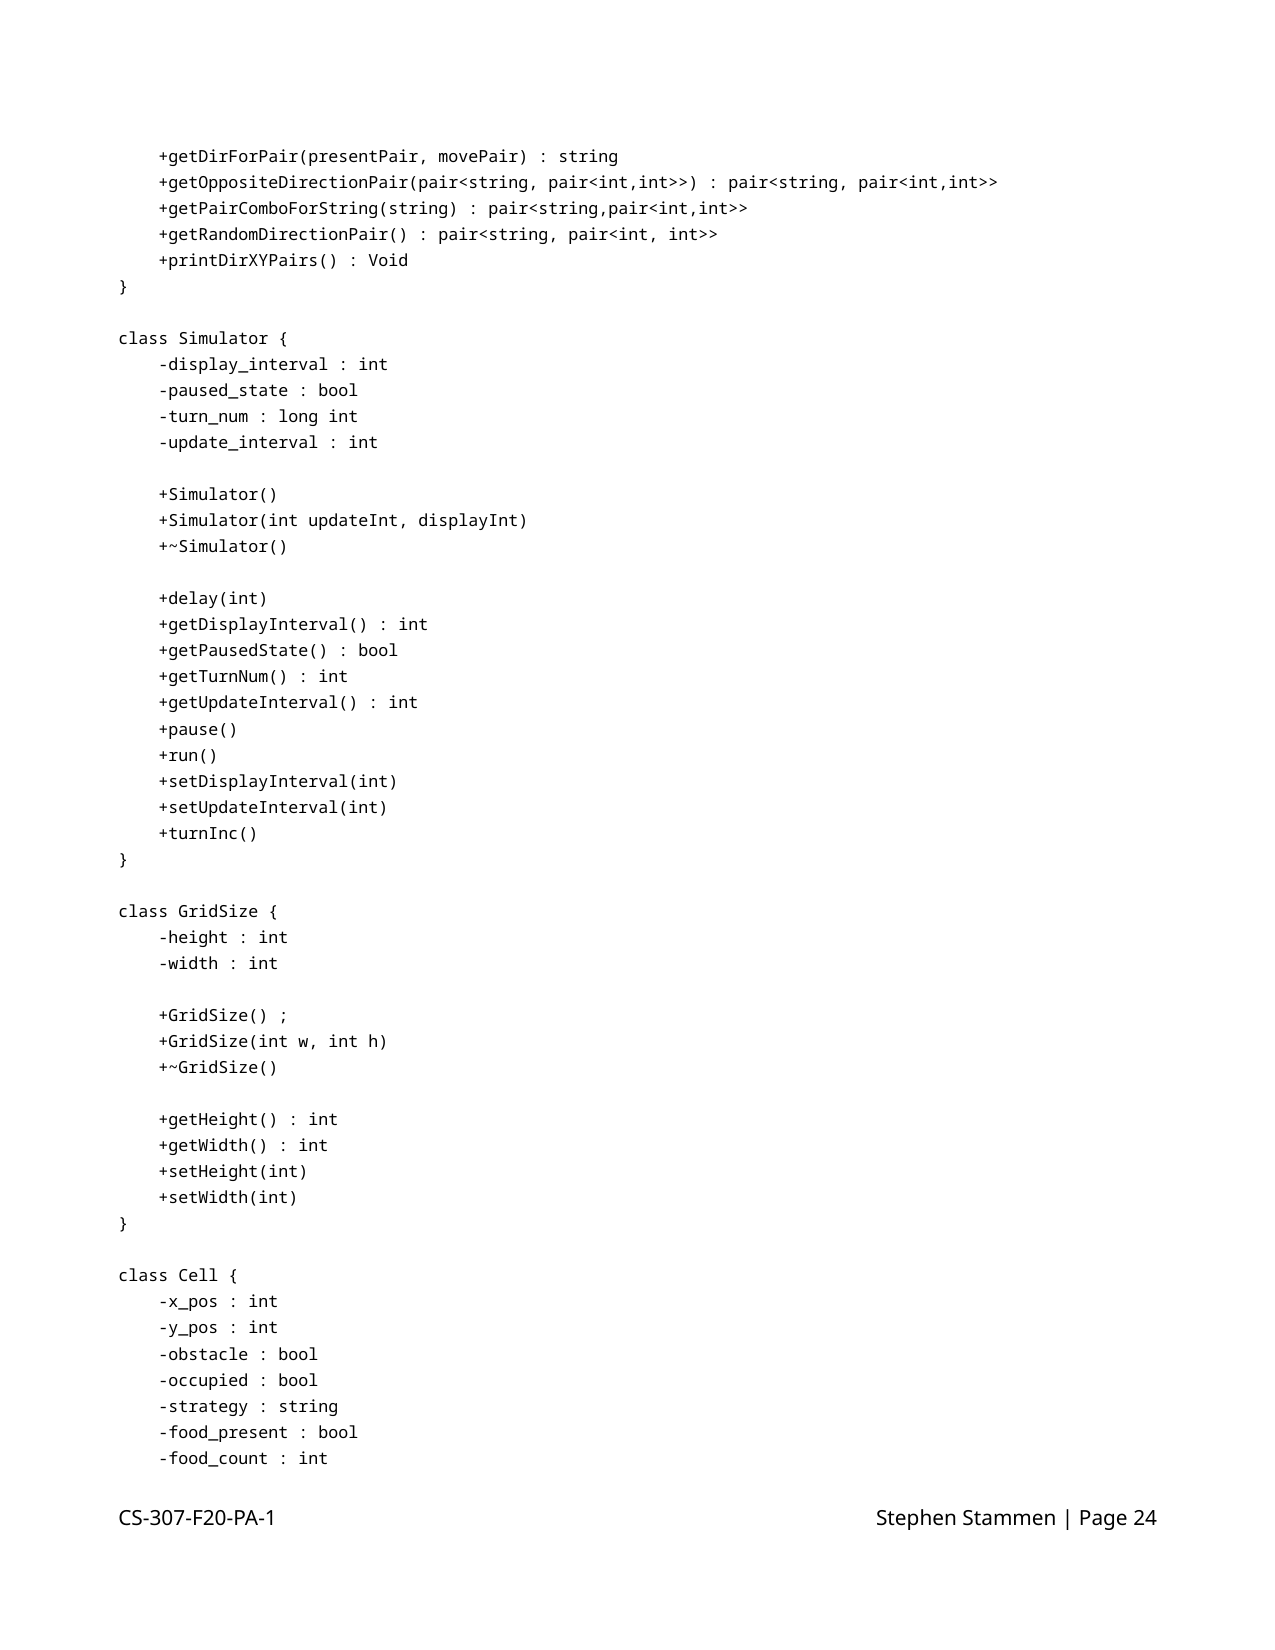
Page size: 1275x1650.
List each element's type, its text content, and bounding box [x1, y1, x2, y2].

text +getDirForPair(presentPair, movePair) : string +getOppositeDirectionPair(pair<string, pair<int,int>>) : pair<string, pair<int,int>> +getPairComboForString(string) : pair<string,pair<int,int>> +getRandomDirectionPair() : pair<string, pair<int, int>> +printDirXYPairs() : Void } class Simulator { -display_interval : int -paused_state : bool -turn_num : long int -update_interval : int +Simulator() +Simulator(int updateInt, displayInt) +~Simulator() +delay(int) +getDisplayInterval() : int +getPausedState() : bool +getTurnNum() : int +getUpdateInterval() : int +pause() +run() +setDisplayInterval(int) +setUpdateInterval(int) +turnInc() } class GridSize { -height : int -width : int +GridSize() ; +GridSize(int w, int h) +~GridSize() +getHeight() : int +getWidth() : int +setHeight(int) +setWidth(int) } class Cell { -x_pos : int -y_pos : int -obstacle : bool -occupied : bool -strategy : string -food_present : bool -food_count : int [118, 118, 1157, 1469]
